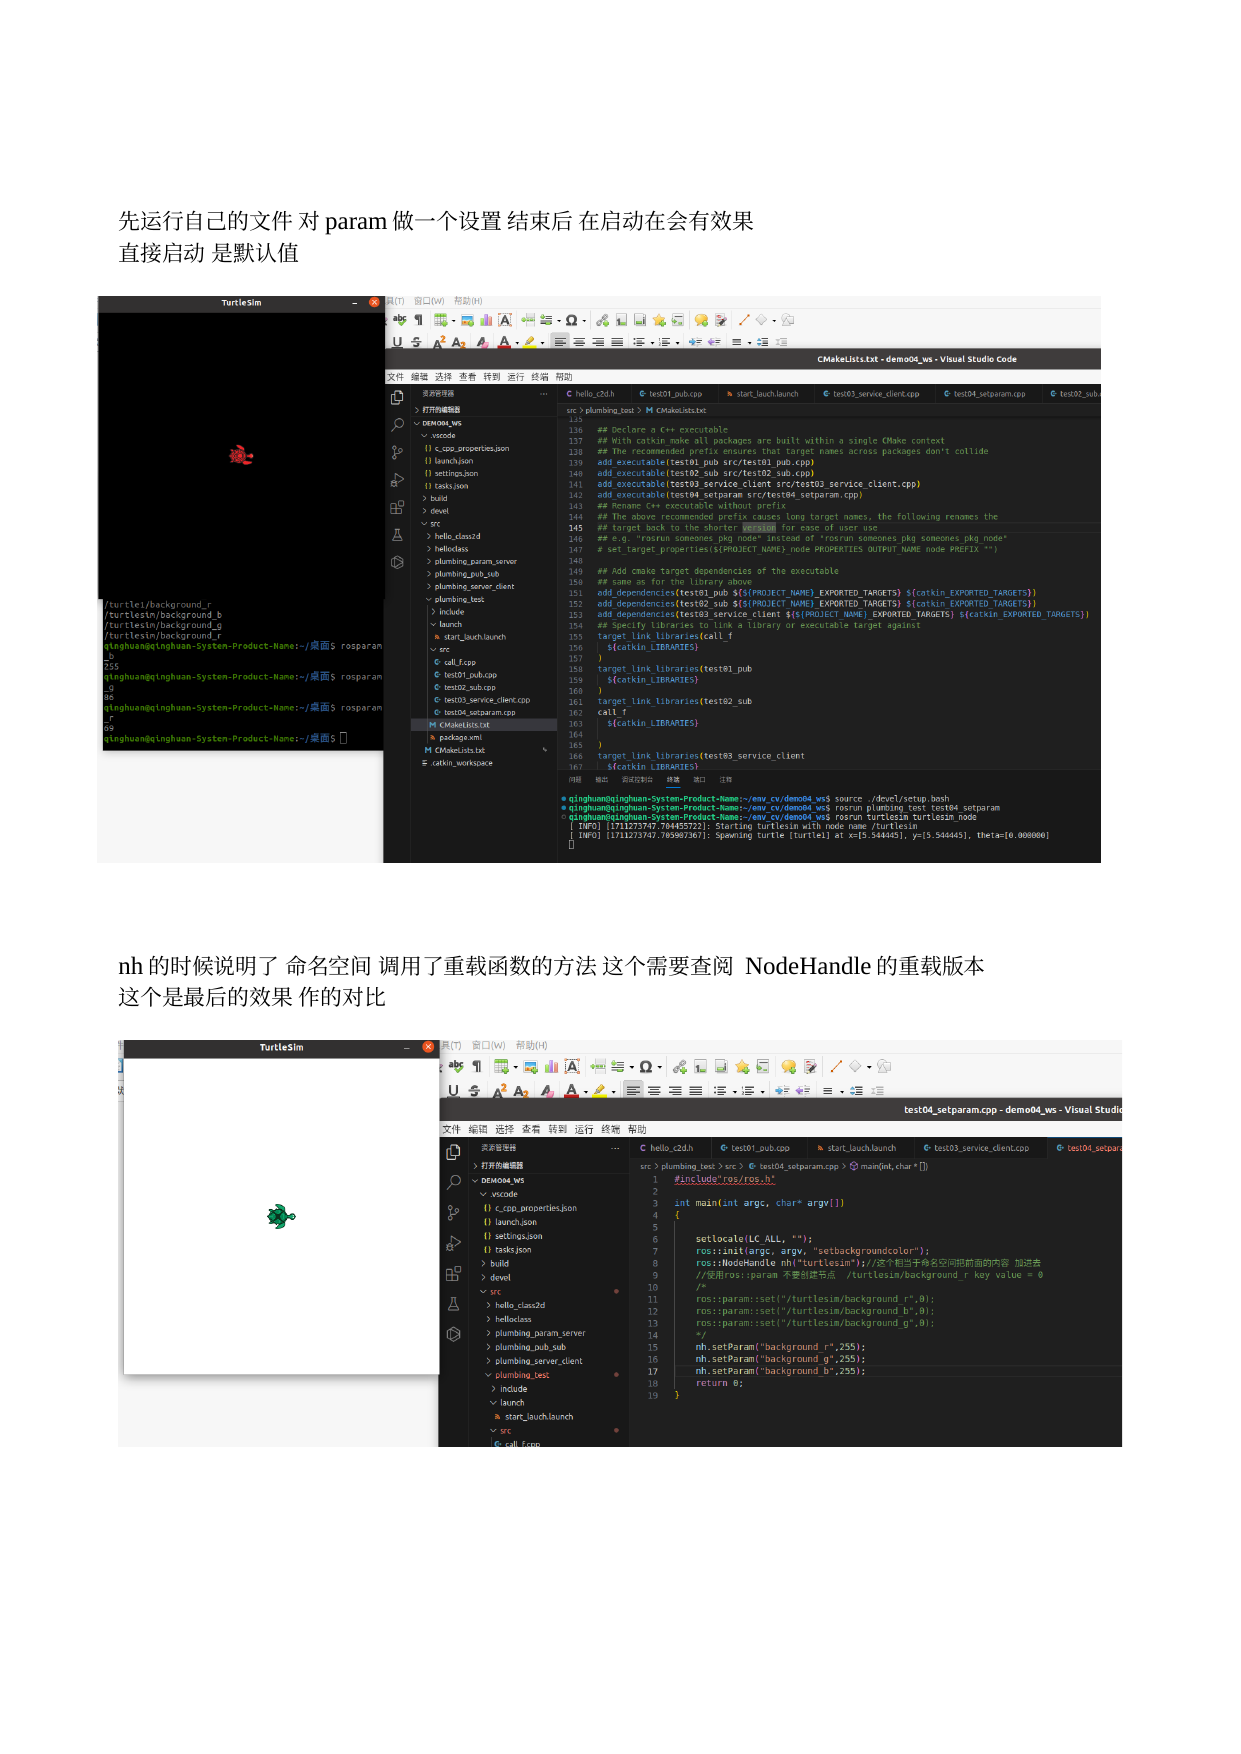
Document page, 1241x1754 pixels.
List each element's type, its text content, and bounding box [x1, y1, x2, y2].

picture [118, 1040, 1123, 1447]
picture [97, 296, 1101, 863]
text 这个是最后的效果 作的对比 [118, 981, 1122, 1012]
text 直接启动 是默认值 [118, 236, 1122, 267]
text 先运行自己的文件 对param做一个设置 结束后 在启动在会有效果 [118, 204, 1122, 236]
text nh的时候说明了 命名空间 调用了重载函数的方法 这个需要查阅 NodeHandle的重载版本 [118, 949, 1122, 981]
